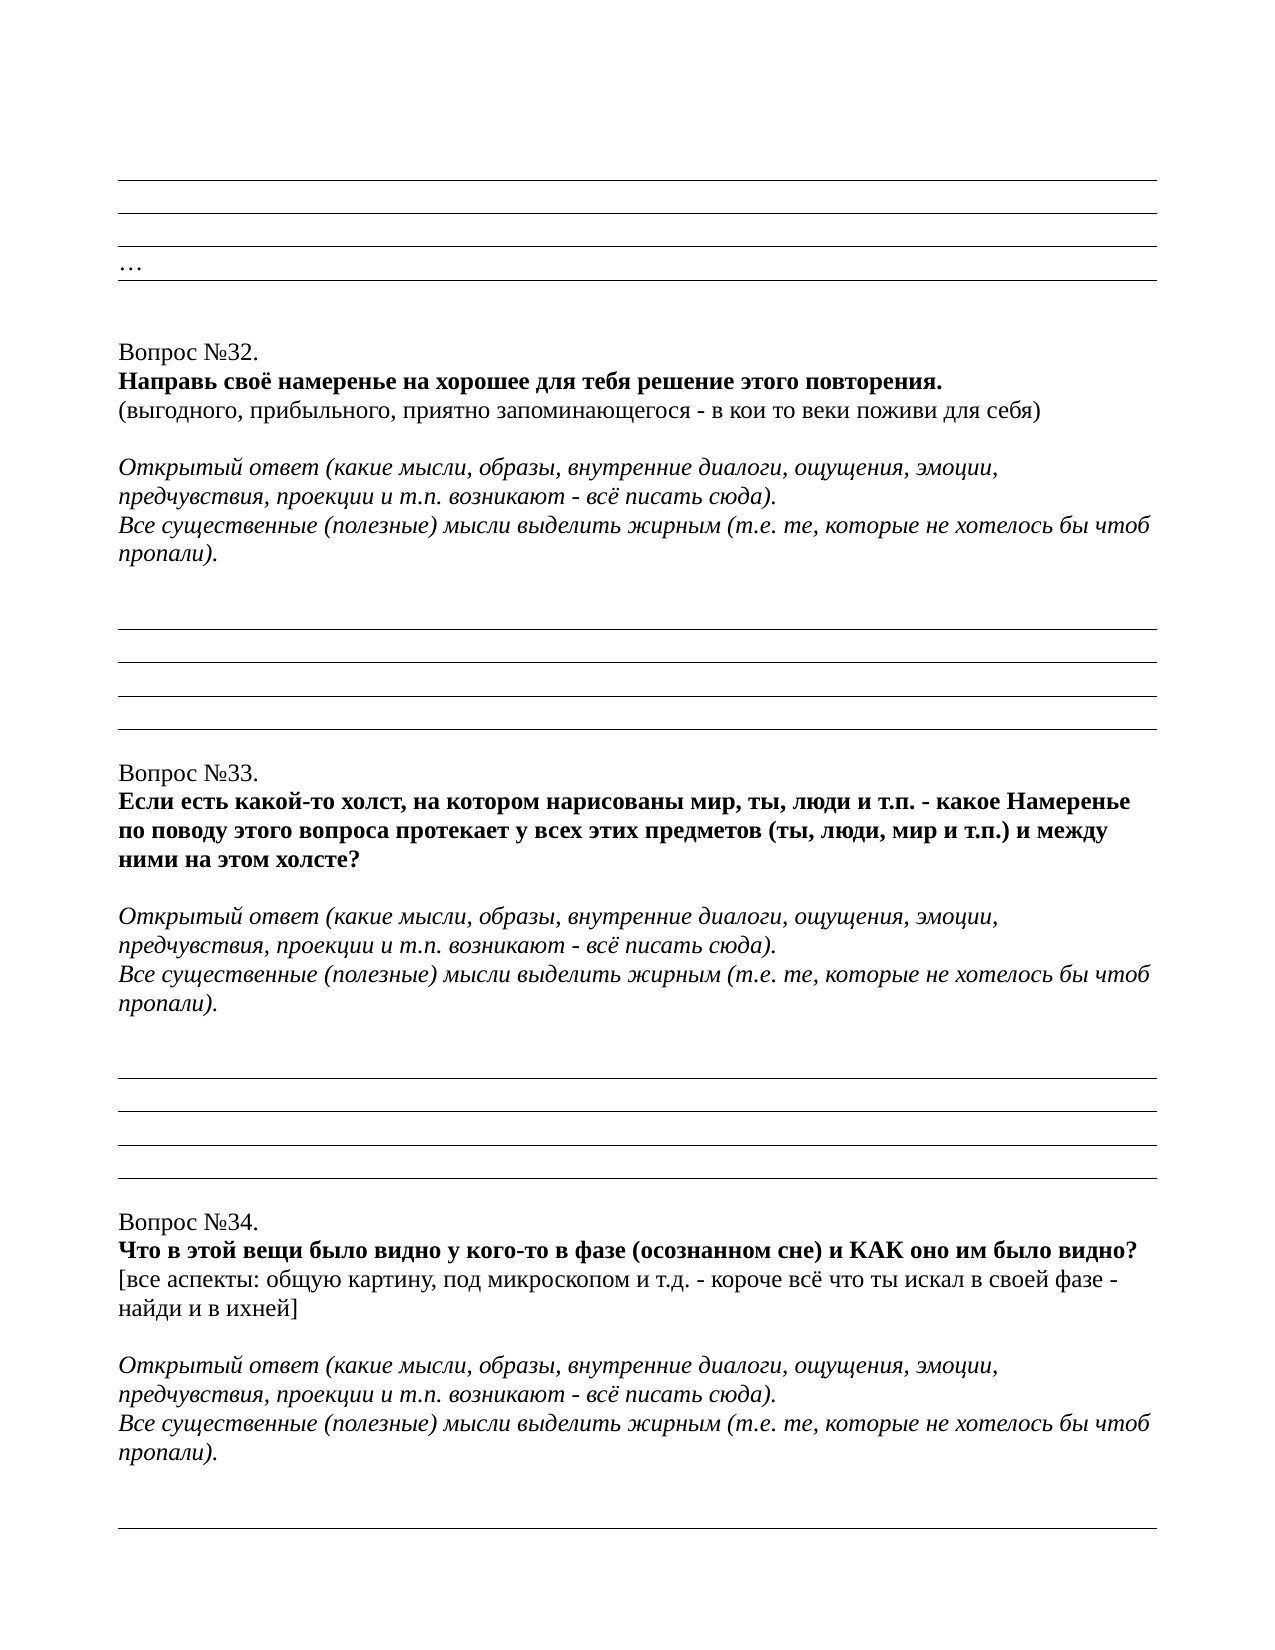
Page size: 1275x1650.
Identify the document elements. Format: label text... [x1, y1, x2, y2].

text Открытый ответ (какие мысли, образы, внутренние диалоги, ощущения, эмоции, предчувствия, проекции и т.п. возникают - всё писать сюда). [118, 901, 1157, 959]
text Если есть какой-то холст, на котором нарисованы мир, ты, люди и т.п. - какое Намеренье по поводу этого вопроса протекает у всех этих предметов (ты, люди, мир и т.п.) и между ними на этом холсте? [118, 786, 1157, 873]
text Вопрос №34. [118, 1207, 1157, 1236]
text (выгодного, прибыльного, приятно запоминающегося - в кои то веки поживи для себя) [118, 395, 1157, 423]
text … [118, 247, 1157, 280]
text Все существенные (полезные) мысли выделить жирным (т.е. те, которые не хотелось бы чтоб пропали). [118, 959, 1157, 1016]
text [все аспекты: общую картину, под микроскопом и т.д. - короче всё что ты искал в своей фазе - найди и в ихней] [118, 1264, 1157, 1322]
text Все существенные (полезные) мысли выделить жирным (т.е. те, которые не хотелось бы чтоб пропали). [118, 1408, 1157, 1466]
text Вопрос №32. [118, 337, 1157, 366]
text Направь своё намеренье на хорошее для тебя решение этого повторения. [118, 366, 1157, 395]
text Вопрос №33. [118, 758, 1157, 786]
text Открытый ответ (какие мысли, образы, внутренние диалоги, ощущения, эмоции, предчувствия, проекции и т.п. возникают - всё писать сюда). [118, 1351, 1157, 1408]
text Открытый ответ (какие мысли, образы, внутренние диалоги, ощущения, эмоции, предчувствия, проекции и т.п. возникают - всё писать сюда). [118, 452, 1157, 510]
text Что в этой вещи было видно у кого-то в фазе (осознанном сне) и КАК оно им было видно? [118, 1236, 1157, 1264]
text Все существенные (полезные) мысли выделить жирным (т.е. те, которые не хотелось бы чтоб пропали). [118, 510, 1157, 567]
